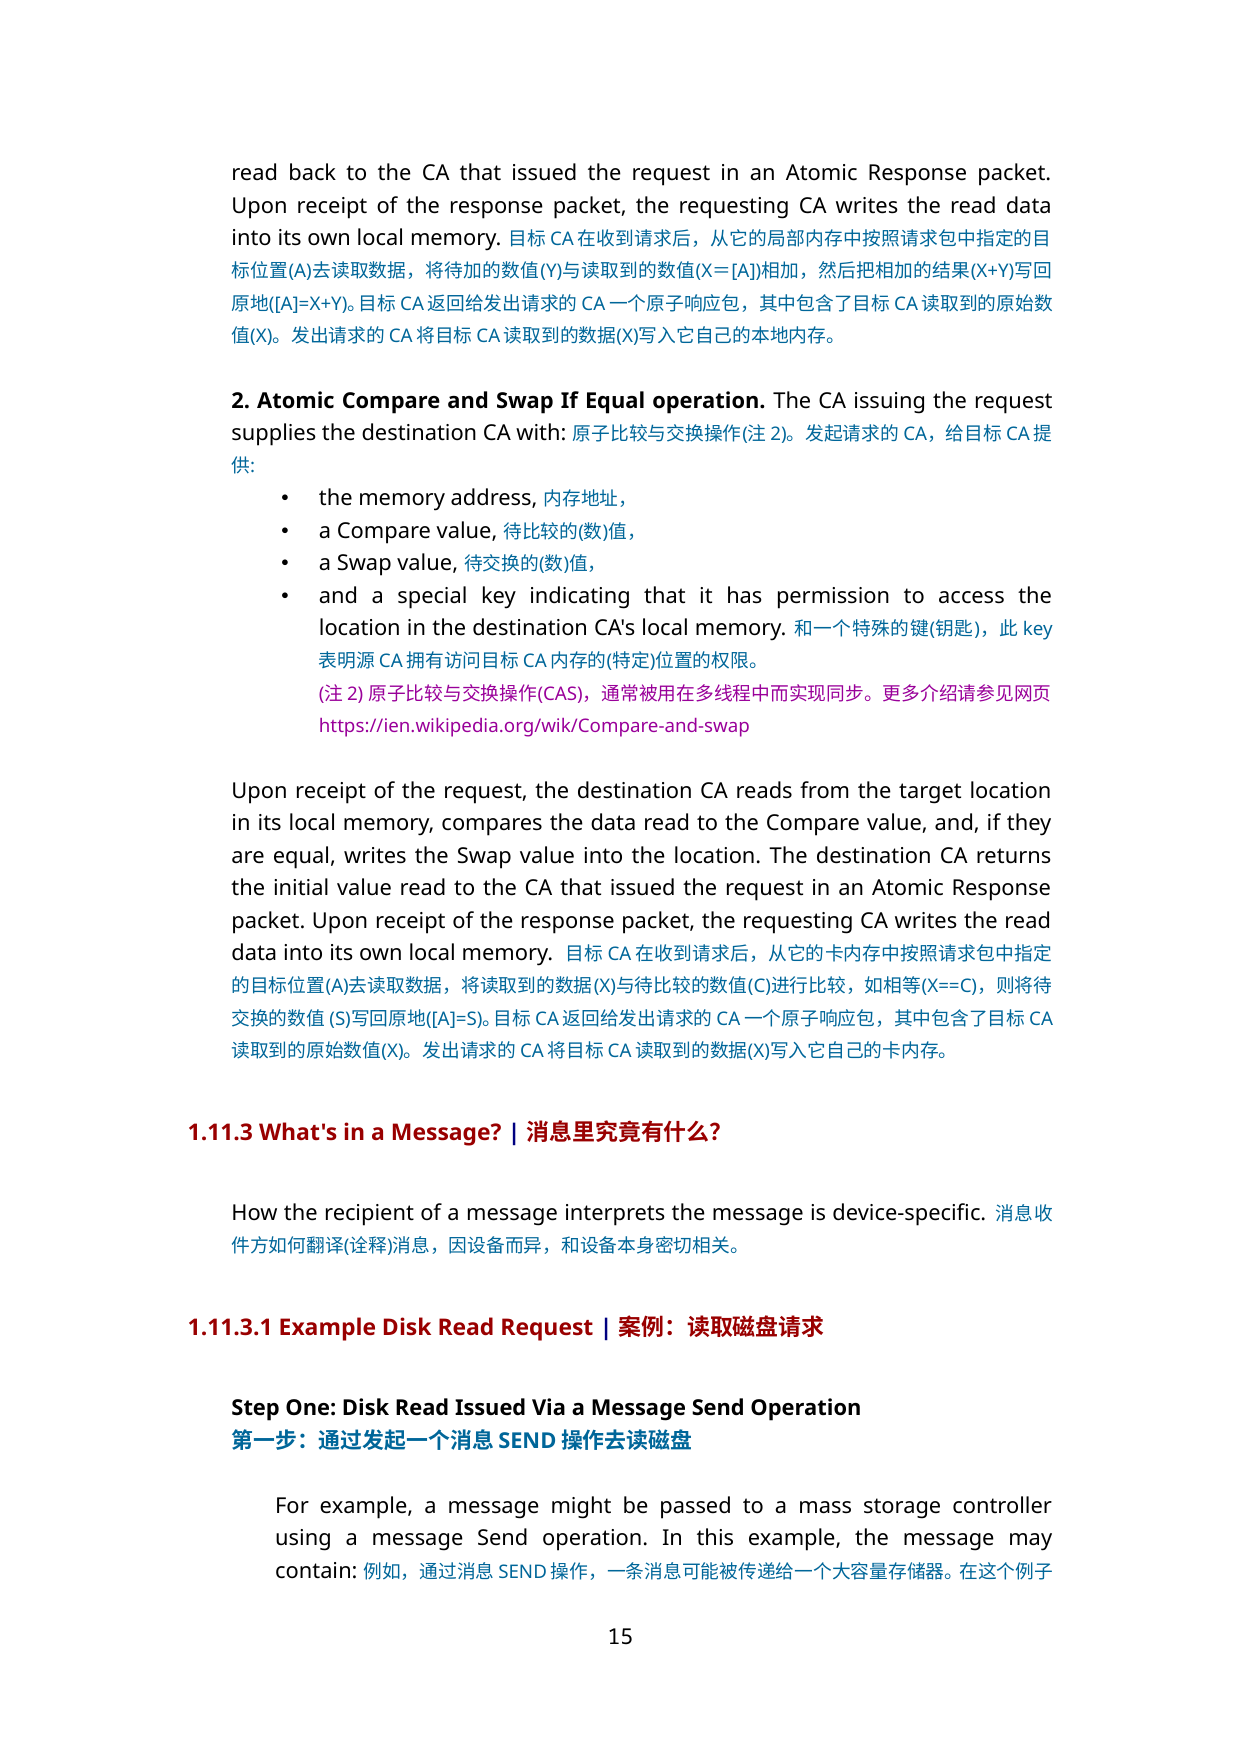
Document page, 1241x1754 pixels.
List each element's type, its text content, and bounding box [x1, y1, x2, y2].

list and a special key indicating that it has permission to access the location in the destination CA's local memory. 和一个特殊的键(钥匙)，此key表明源CA拥有访问目标CA内存的(特定)位置的权限。 [281, 578, 1053, 676]
picture [783, 1010, 799, 1020]
picture [561, 654, 567, 666]
picture [955, 627, 964, 633]
picture [818, 305, 828, 311]
picture [1022, 953, 1029, 961]
picture [528, 1237, 539, 1242]
picture [992, 1017, 1003, 1023]
picture [735, 981, 742, 991]
picture [816, 232, 822, 244]
picture [518, 1241, 522, 1251]
picture [648, 295, 664, 305]
text How the recipient of a message interprets the message is device-specific. 消息收件方如何翻译(诠释)消息，因设备而异，和设备本身密切相关。 [231, 1196, 1053, 1261]
picture [376, 1248, 386, 1254]
picture [369, 1046, 376, 1056]
picture [758, 1569, 762, 1579]
picture [953, 1020, 963, 1026]
picture [527, 266, 534, 276]
picture [799, 329, 805, 341]
picture [362, 652, 374, 661]
picture [651, 1573, 661, 1580]
picture [486, 659, 497, 665]
picture [962, 262, 967, 270]
picture [396, 271, 402, 279]
picture [440, 334, 451, 340]
text Step One: Disk Read Issued Via a Message Send Operation [231, 1391, 1053, 1423]
picture [341, 652, 345, 664]
picture [498, 1017, 509, 1023]
text For example, a message might be passed to a mass storage controller using a message Send operation. In this example, the message may contain: 例如，通过消息SEND操作，一条消息可能被传递给一个大容量存储器。在这个例子 [275, 1488, 1053, 1586]
picture [308, 1042, 324, 1052]
picture [570, 952, 581, 958]
picture [857, 302, 868, 308]
picture [943, 271, 949, 278]
picture [428, 1569, 434, 1577]
picture [606, 336, 612, 344]
picture [574, 425, 590, 435]
picture [293, 1238, 305, 1251]
picture [825, 424, 833, 429]
text 2. Atomic Compare and Swap If Equal operation. The CA issuing the request supplies the destination CA with: 原子比较与交换操作(注2)。发起请求的CA，给目标CA提供: [231, 383, 1053, 481]
picture [738, 652, 747, 658]
picture [571, 1049, 582, 1055]
text Upon receipt of the request, the destination CA reads from the target location in its local memory, compares the data read to the Compare value, and, if they are equal, writes the Swap value into the location. The destination CA returns the initial value read to the CA that issued the request in an Atomic Response packet. Upon receipt of the response packet, the requesting CA writes the read data into its own local memory. 目标CA在收到请求后，从它的卡内存中按照请求包中指定的目标位置(A)去读取数据，将读取到的数据(X)与待比较的数值(C)进行比较，如相等(X==C)，则将待交换的数值 (S)写回原地([A]=S)。目标CA返回给发出请求的CA一个原子响应包，其中包含了目标CA读取到的原始数值(X)。发出请求的CA将目标CA读取到的数据(X)写入它自己的卡内存。 [231, 773, 1053, 1066]
picture [399, 1247, 409, 1254]
picture [927, 949, 936, 956]
picture [605, 493, 617, 506]
text 1.11.3.1 Example Disk Read Request | 案例：读取磁盘请求 [187, 1293, 1053, 1358]
picture [854, 947, 860, 959]
picture [1015, 262, 1029, 266]
text read back to the CA that issued the request in an Atomic Response packet. Upon receipt of the response packet, the requesting CA writes the read data into its own local memory. 目标CA在收到请求后，从它的局部内存中按照请求包中指定的目标位置(A)去读取数据，将待加的数值(Y)与读取到的数值(X＝[A])相加，然后把相加的结果(X+Y)写回原地([A]=X+Y)。目标CA返回给发出请求的CA一个原子响应包，其中包含了目标CA读取到的原始数值(X)。发出请求的CA将目标CA读取到的数据(X)写入它自己的本地内存。 [231, 156, 1053, 351]
picture [432, 986, 438, 994]
picture [363, 302, 374, 308]
list (注2) 原子比较与交换操作(CAS)，通常被用在多线程中而实现同步。更多介绍请参见网页 https://ien.wikipedia.org/wik/Compare-and-swap [281, 676, 1053, 741]
picture [238, 331, 245, 341]
picture [771, 1042, 785, 1046]
picture [554, 492, 560, 504]
picture [586, 232, 595, 237]
picture [308, 1247, 317, 1253]
text 1.11.3 What's in a Message? | 消息里究竟有什么？ [187, 1098, 1053, 1163]
text 第一步：通过发起一个消息SEND操作去读磁盘 [231, 1423, 1053, 1456]
picture [912, 1568, 917, 1579]
list a Swap value, 待交换的(数)值， [281, 546, 1053, 578]
list a Compare value, 待比较的(数)值， [281, 513, 1053, 546]
picture [889, 234, 898, 241]
picture [912, 1044, 918, 1056]
picture [313, 1014, 320, 1024]
picture [683, 266, 690, 276]
picture [1002, 1215, 1012, 1222]
picture [854, 1575, 862, 1580]
picture [582, 986, 588, 994]
picture [998, 295, 1014, 305]
picture [356, 1249, 367, 1253]
picture [509, 1241, 513, 1253]
picture [753, 436, 765, 441]
picture [968, 1565, 977, 1570]
list the memory address, 内存地址， [281, 481, 1053, 513]
picture [576, 559, 583, 569]
picture [765, 1574, 775, 1579]
picture [255, 984, 266, 990]
picture [513, 237, 524, 243]
picture [737, 1051, 743, 1059]
picture [870, 1563, 887, 1569]
picture [390, 1010, 406, 1020]
picture [969, 432, 980, 438]
picture [233, 295, 249, 305]
picture [464, 1573, 474, 1580]
picture [615, 527, 622, 537]
picture [639, 327, 653, 331]
picture [1037, 237, 1048, 243]
picture [352, 1010, 366, 1014]
picture [883, 630, 889, 637]
picture [644, 947, 653, 952]
picture [984, 238, 991, 246]
